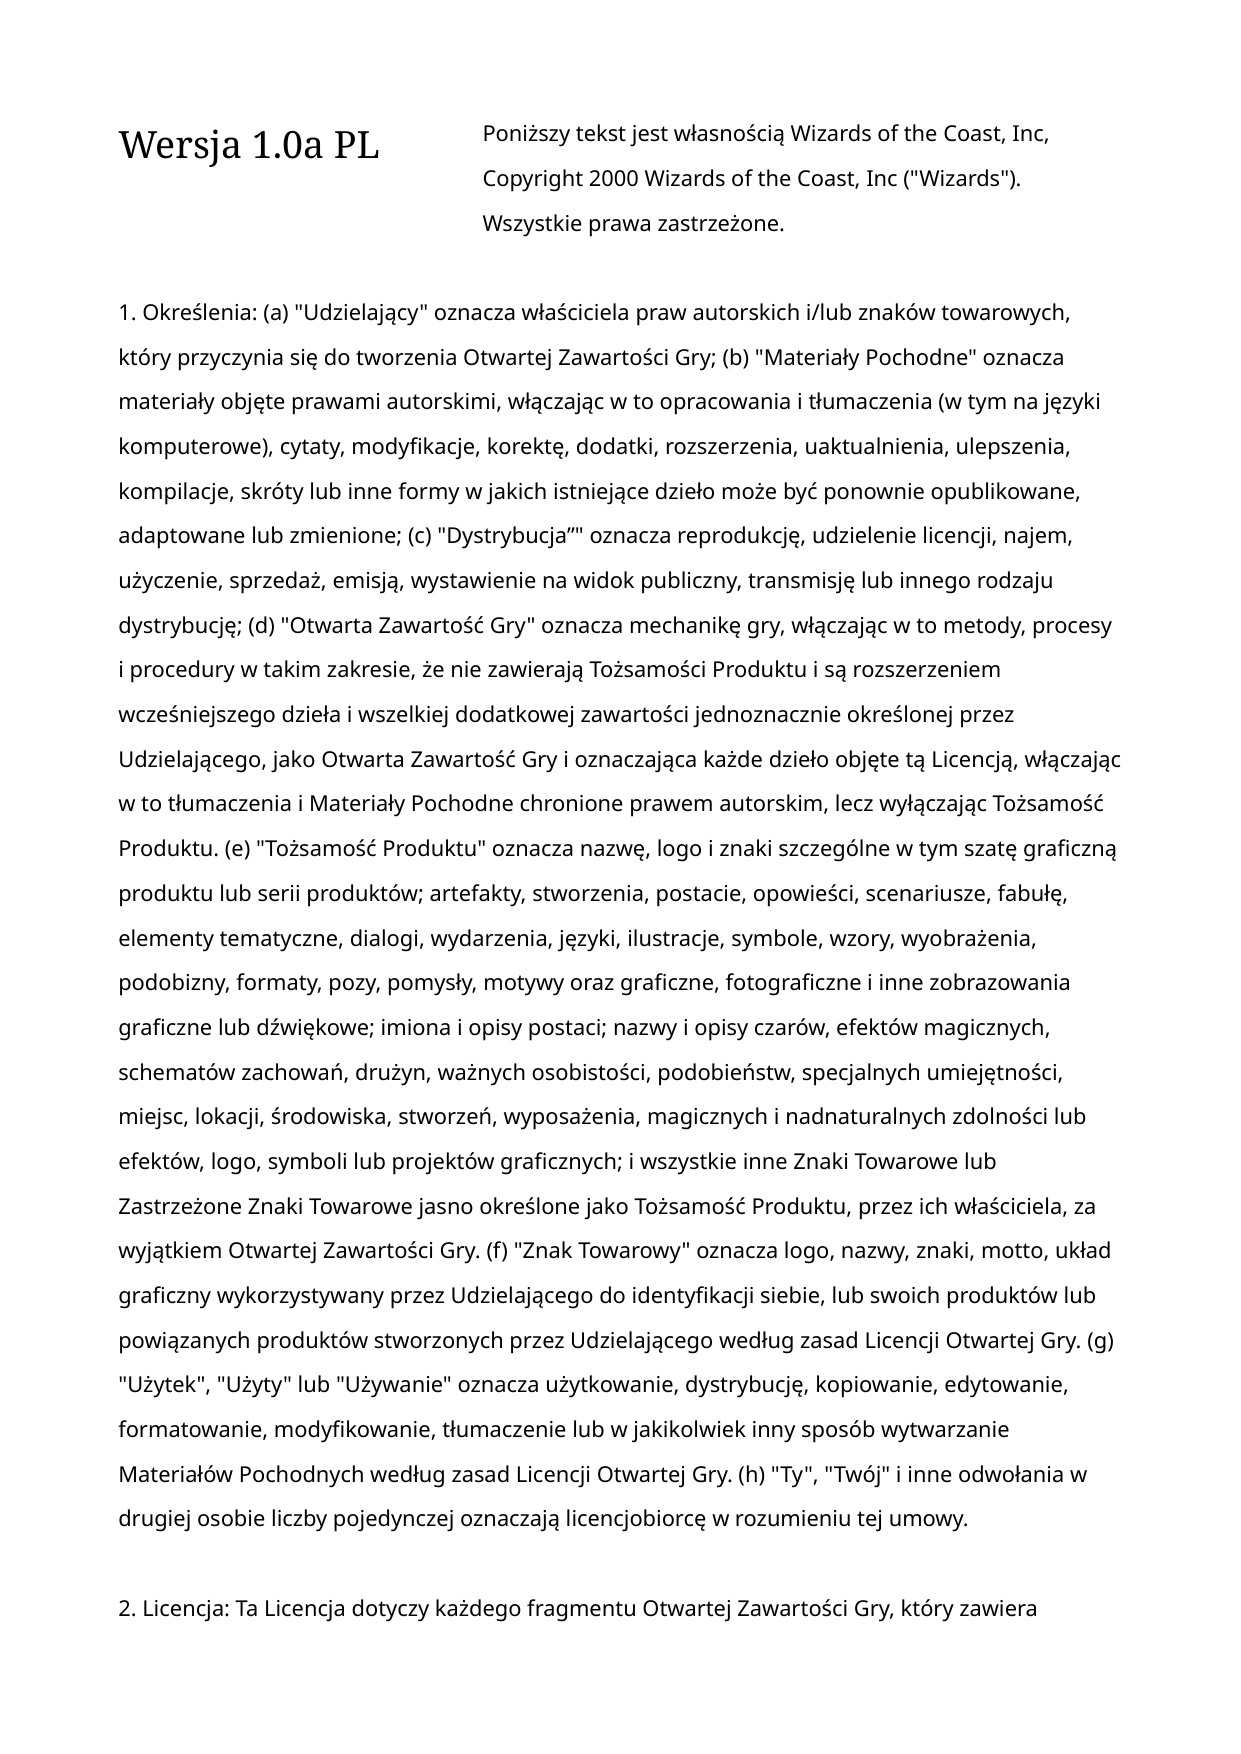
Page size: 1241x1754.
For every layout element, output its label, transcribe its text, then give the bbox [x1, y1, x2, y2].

subtitle Wersja 1.0a PL [118, 118, 482, 169]
text Poniższy tekst jest własnością Wizards of the Coast, Inc, Copyright 2000 Wizards of the Coast, Inc ("Wizards"). Wszystkie prawa zastrzeżone. 1. Określenia: (a) "Udzielający" oznacza właściciela praw autorskich i/lub znaków towarowych, który przyczynia się do tworzenia Otwartej Zawartości Gry; (b) "Materiały Pochodne" oznacza materiały objęte prawami autorskimi, włączając w to opracowania i tłumaczenia (w tym na języki komputerowe), cytaty, modyfikacje, korektę, dodatki, rozszerzenia, uaktualnienia, ulepszenia, kompilacje, skróty lub inne formy w jakich istniejące dzieło może być ponownie opublikowane, adaptowane lub zmienione; (c) "Dystrybucja”" oznacza reprodukcję, udzielenie licencji, najem, użyczenie, sprzedaż, emisją, wystawienie na widok publiczny, transmisję lub innego rodzaju dystrybucję; (d) "Otwarta Zawartość Gry" oznacza mechanikę gry, włączając w to metody, procesy i procedury w takim zakresie, że nie zawierają Tożsamości Produktu i są rozszerzeniem wcześniejszego dzieła i wszelkiej dodatkowej zawartości jednoznacznie określonej przez Udzielającego, jako Otwarta Zawartość Gry i oznaczająca każde dzieło objęte tą Licencją, włączając w to tłumaczenia i Materiały Pochodne chronione prawem autorskim, lecz wyłączając Tożsamość Produktu. (e) "Tożsamość Produktu" oznacza nazwę, logo i znaki szczególne w tym szatę graficzną produktu lub serii produktów; artefakty, stworzenia, postacie, opowieści, scenariusze, fabułę, elementy tematyczne, dialogi, wydarzenia, języki, ilustracje, symbole, wzory, wyobrażenia, podobizny, formaty, pozy, pomysły, motywy oraz graficzne, fotograficzne i inne zobrazowania graficzne lub dźwiękowe; imiona i opisy postaci; nazwy i opisy czarów, efektów magicznych, schematów zachowań, drużyn, ważnych osobistości, podobieństw, specjalnych umiejętności, miejsc, lokacji, środowiska, stworzeń, wyposażenia, magicznych i nadnaturalnych zdolności lub efektów, logo, symboli lub projektów graficznych; i wszystkie inne Znaki Towarowe lub Zastrzeżone Znaki Towarowe jasno określone jako Tożsamość Produktu, przez ich właściciela, za wyjątkiem Otwartej Zawartości Gry. (f) "Znak Towarowy" oznacza logo, nazwy, znaki, motto, układ graficzny wykorzystywany przez Udzielającego do identyfikacji siebie, lub swoich produktów lub powiązanych produktów stworzonych przez Udzielającego według zasad Licencji Otwartej Gry. (g) "Użytek", "Użyty" lub "Używanie" oznacza użytkowanie, dystrybucję, kopiowanie, edytowanie, formatowanie, modyfikowanie, tłumaczenie lub w jakikolwiek inny sposób wytwarzanie Materiałów Pochodnych według zasad Licencji Otwartej Gry. (h) "Ty", "Twój" i inne odwołania w drugiej osobie liczby pojedynczej oznaczają licencjobiorcę w rozumieniu tej umowy. 2. Licencja: Ta Licencja dotyczy każdego fragmentu Otwartej Zawartości Gry, który zawiera [118, 118, 1122, 1623]
